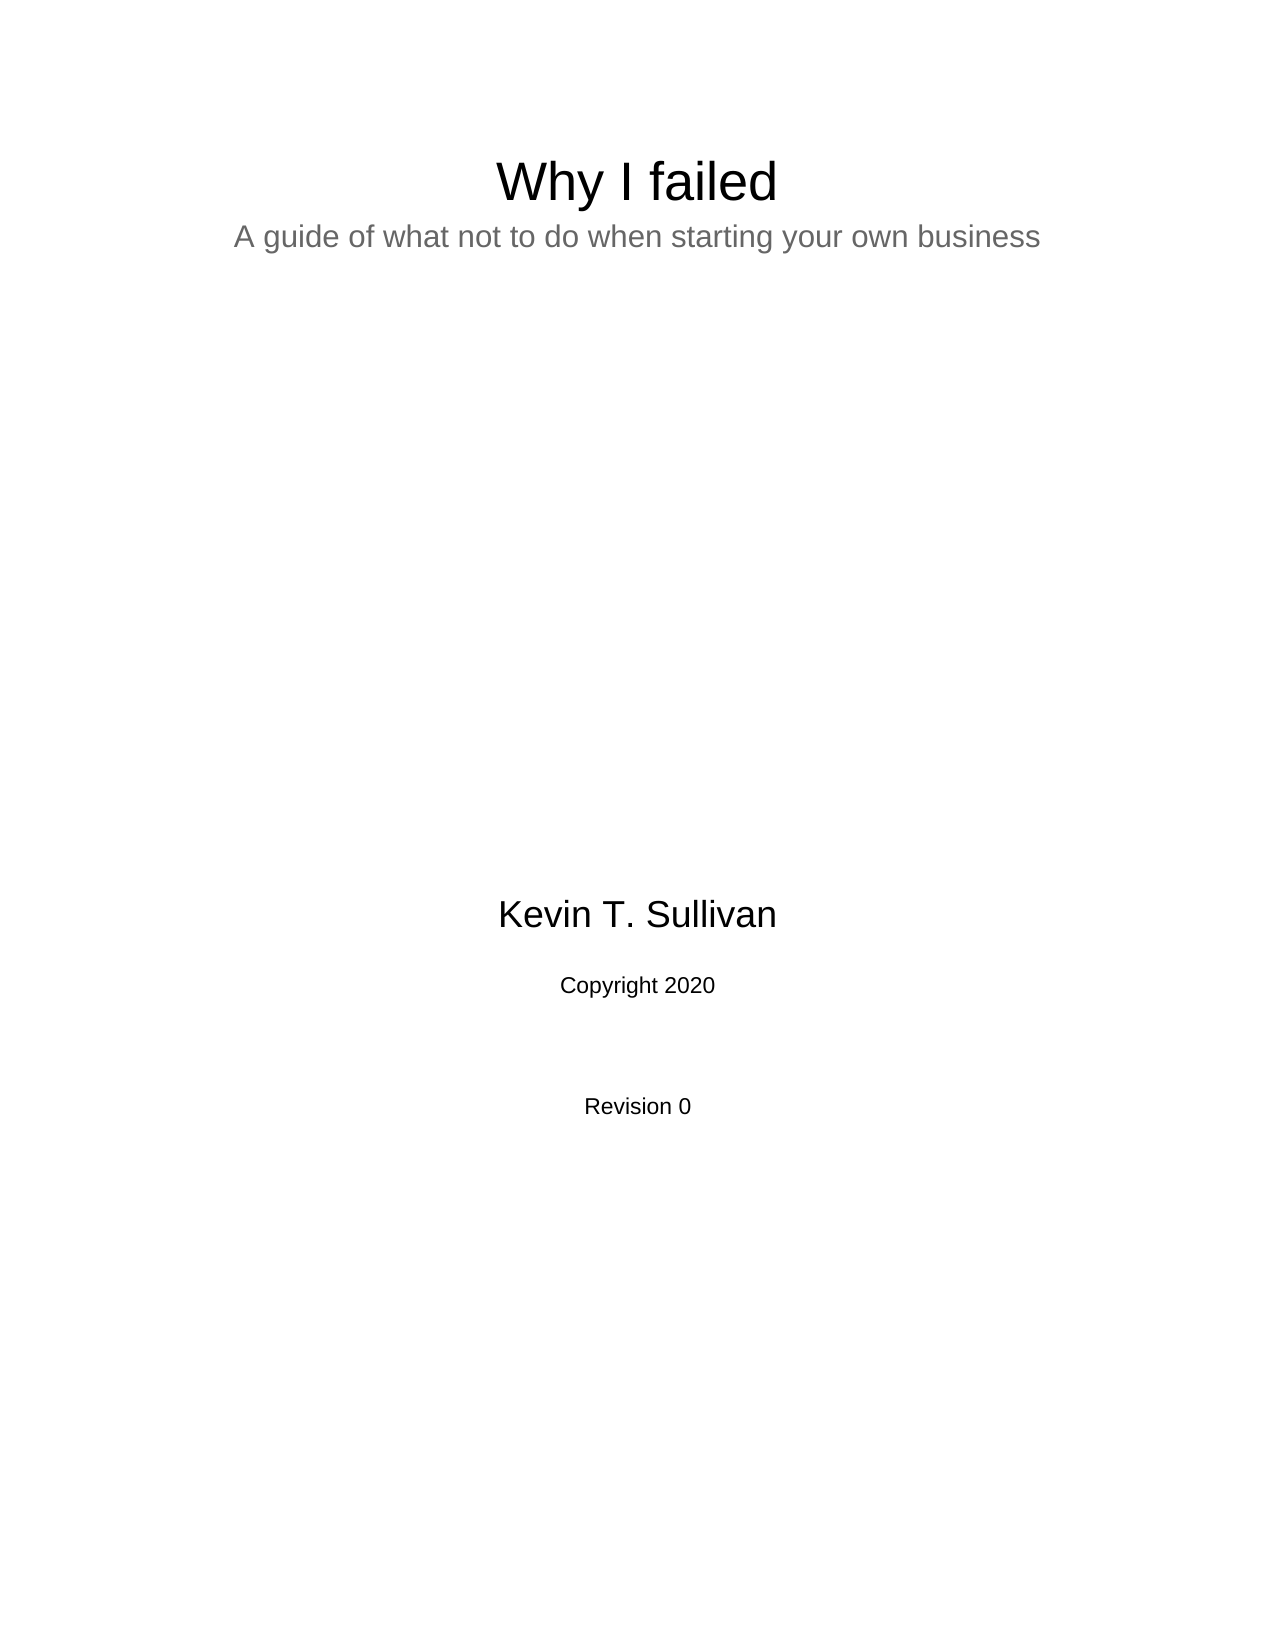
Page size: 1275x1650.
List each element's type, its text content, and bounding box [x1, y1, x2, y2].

text Copyright 2020 [150, 972, 1125, 998]
title Why I failed [150, 150, 1125, 212]
text Revision 0 [150, 1093, 1125, 1119]
text Kevin T. Sullivan [150, 892, 1125, 935]
subtitle A guide of what not to do when starting your own business [150, 218, 1125, 254]
